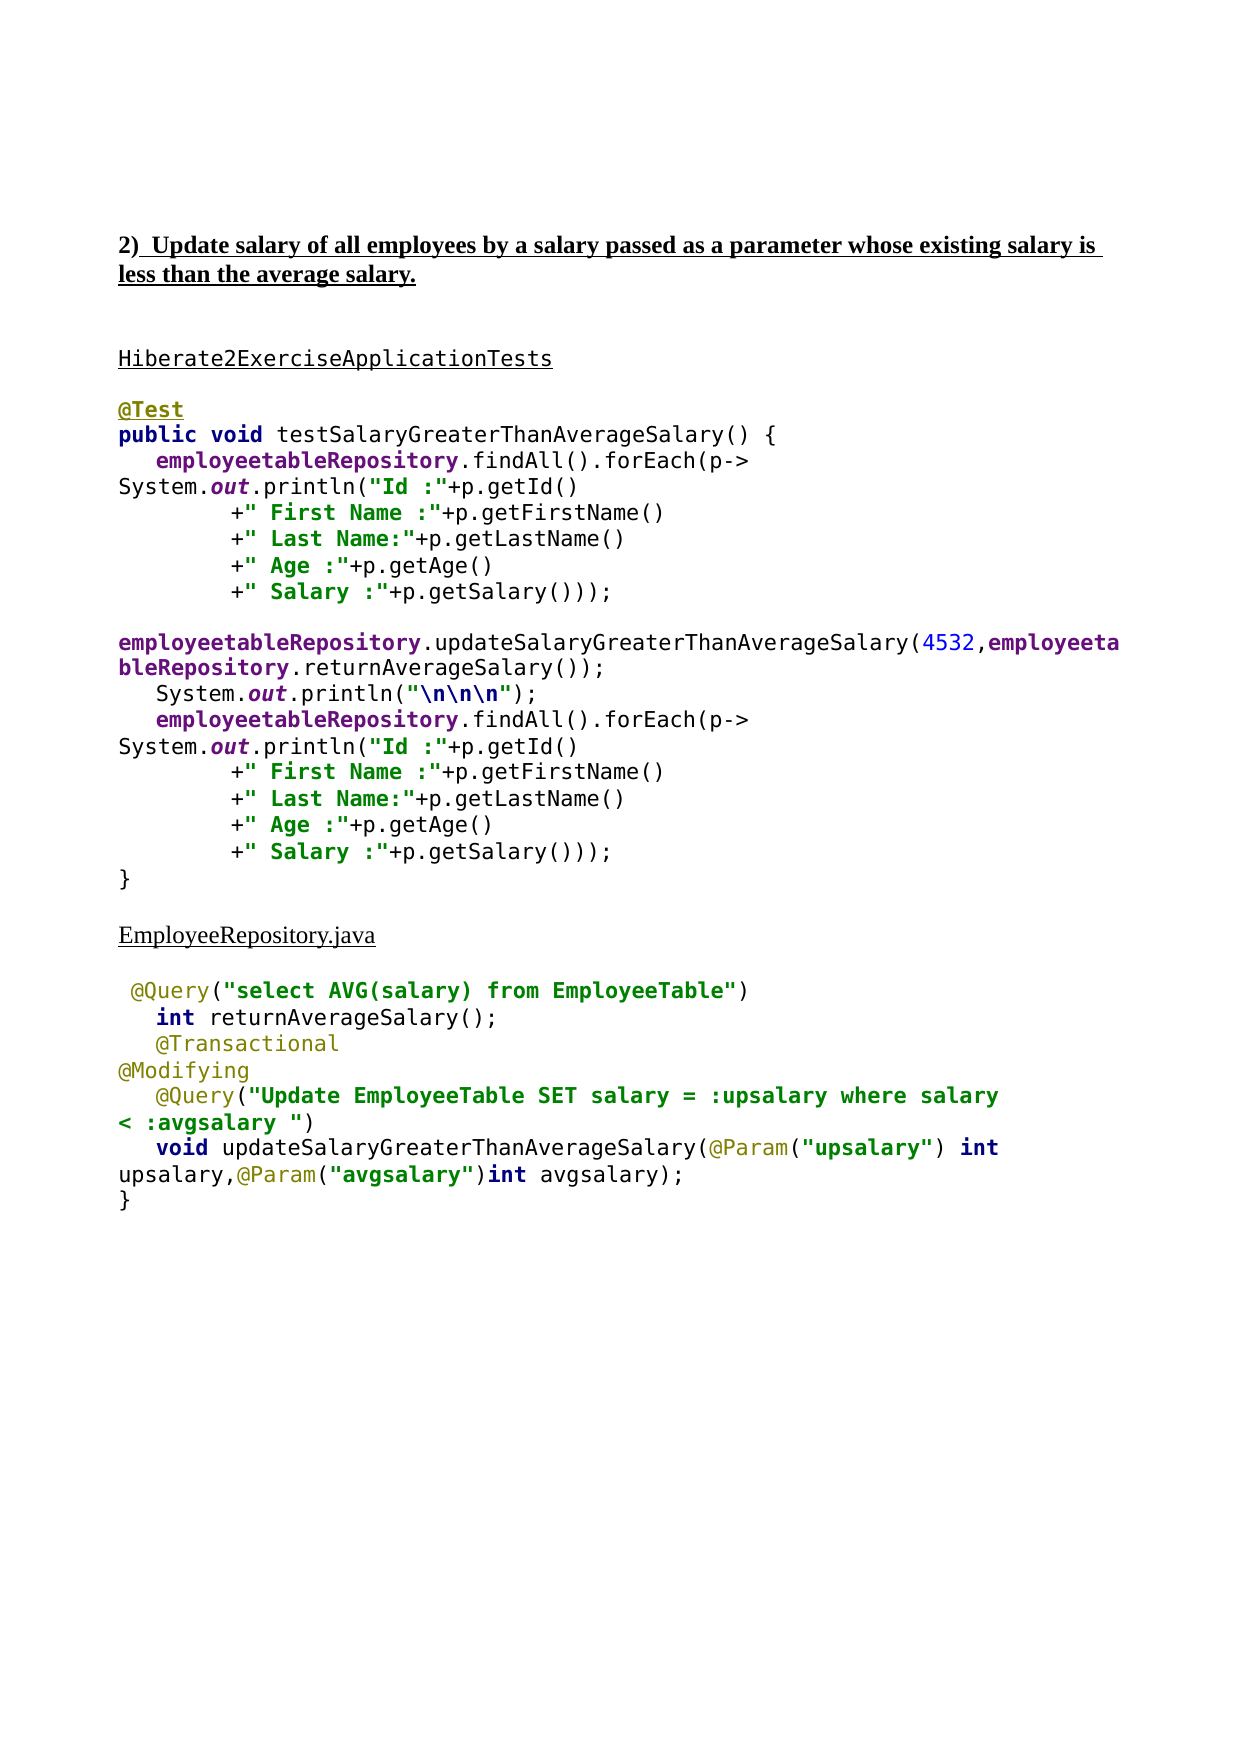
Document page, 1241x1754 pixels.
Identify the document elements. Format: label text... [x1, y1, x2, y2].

text } [118, 1187, 1122, 1213]
text public void testSalaryGreaterThanAverageSalary() { [118, 422, 1122, 448]
text +" Salary :"+p.getSalary())); [118, 839, 1122, 866]
text +" Age :"+p.getAge() [118, 553, 1122, 579]
text employeetableRepository.updateSalaryGreaterThanAverageSalary(4532,employeetableRepository.returnAverageSalary()); [118, 606, 1122, 681]
text @Transactional [118, 1031, 1122, 1058]
text employeetableRepository.findAll().forEach(p-> System.out.println("Id :"+p.getId() [118, 707, 1122, 759]
text } [118, 866, 1122, 891]
text Hiberate2ExerciseApplicationTests [118, 346, 1122, 371]
text @Modifying [118, 1058, 1122, 1083]
text +" Age :"+p.getAge() [118, 812, 1122, 839]
text void updateSalaryGreaterThanAverageSalary(@Param("upsalary") int upsalary,@Param("avgsalary")int avgsalary); [118, 1135, 1122, 1187]
text @Query("select AVG(salary) from EmployeeTable") [118, 978, 1122, 1005]
text EmployeeRepository.java [118, 921, 1122, 949]
text 2) Update salary of all employees by a salary passed as a parameter whose existing salary is less than the average salary. [118, 231, 1122, 288]
text +" First Name :"+p.getFirstName() [118, 500, 1122, 526]
text employeetableRepository.findAll().forEach(p-> System.out.println("Id :"+p.getId() [118, 448, 1122, 500]
text System.out.println("\n\n\n"); [118, 681, 1122, 707]
text int returnAverageSalary(); [118, 1005, 1122, 1031]
text +" First Name :"+p.getFirstName() [118, 759, 1122, 786]
text @Test [118, 397, 1122, 422]
text +" Last Name:"+p.getLastName() [118, 526, 1122, 553]
text +" Last Name:"+p.getLastName() [118, 786, 1122, 812]
text +" Salary :"+p.getSalary())); [118, 579, 1122, 606]
text @Query("Update EmployeeTable SET salary = :upsalary where salary < :avgsalary ") [118, 1083, 1122, 1135]
